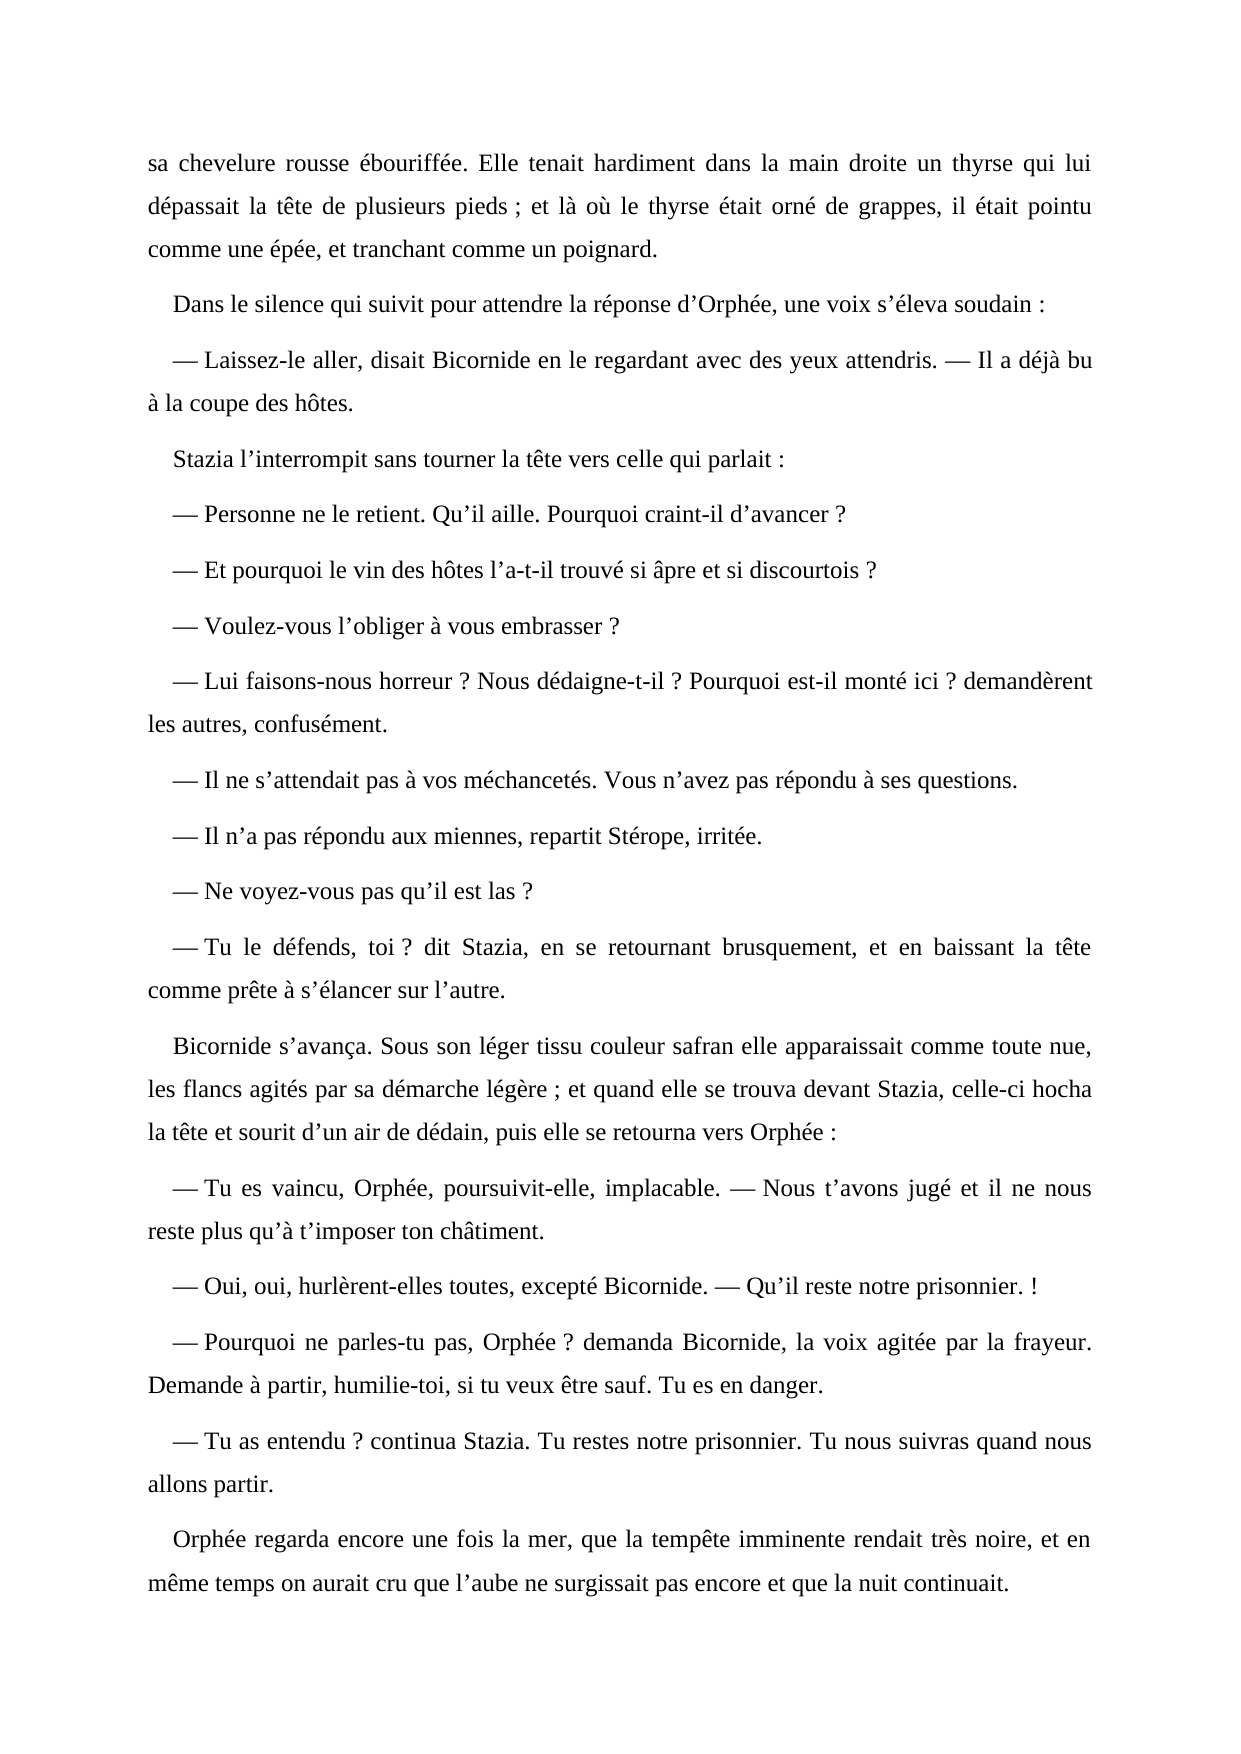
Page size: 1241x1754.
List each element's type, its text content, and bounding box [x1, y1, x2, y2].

text Orphée regarda encore une fois la mer, que la tempête imminente rendait très noire, et en même temps on aurait cru que l’aube ne surgissait pas encore et que la nuit continuait. [148, 1524, 1093, 1596]
text — Il n’a pas répondu aux miennes, repartit Stérope, irritée. [148, 821, 1093, 849]
text — Personne ne le retient. Qu’il aille. Pourquoi craint-il d’avancer ? [148, 499, 1093, 528]
text Bicornide s’avança. Sous son léger tissu couleur safran elle apparaissait comme toute nue, les flancs agités par sa démarche légère ; et quand elle se trouva devant Stazia, celle-ci hocha la tête et sourit d’un air de dédain, puis elle se retourna vers Orphée : [148, 1031, 1093, 1146]
text — Pourquoi ne parles-tu pas, Orphée ? demanda Bicornide, la voix agitée par la frayeur. Demande à partir, humilie-toi, si tu veux être sauf. Tu es en danger. [148, 1327, 1093, 1399]
text — Ne voyez-vous pas qu’il est las ? [148, 876, 1093, 905]
text Stazia l’interrompit sans tourner la tête vers celle qui parlait : [148, 444, 1093, 473]
text — Voulez-vous l’obliger à vous embrasser ? [148, 611, 1093, 639]
text — Tu es vaincu, Orphée, poursuivit-elle, implacable. — Nous t’avons jugé et il ne nous reste plus qu’à t’imposer ton châtiment. [148, 1173, 1093, 1244]
text sa chevelure rousse ébouriffée. Elle tenait hardiment dans la main droite un thyrse qui lui dépassait la tête de plusieurs pieds ; et là où le thyrse était orné de grappes, il était pointu comme une épée, et tranchant comme un poignard. [148, 148, 1093, 263]
text — Il ne s’attendait pas à vos méchancetés. Vous n’avez pas répondu à ses questions. [148, 765, 1093, 794]
text Dans le silence qui suivit pour attendre la réponse d’Orphée, une voix s’éleva soudain : [148, 289, 1093, 318]
text — Lui faisons-nous horreur ? Nous dédaigne-t-il ? Pourquoi est-il monté ici ? demandèrent les autres, confusément. [148, 666, 1093, 738]
text — Laissez-le aller, disait Bicornide en le regardant avec des yeux attendris. — Il a déjà bu à la coupe des hôtes. [148, 345, 1093, 417]
text — Et pourquoi le vin des hôtes l’a-t-il trouvé si âpre et si discourtois ? [148, 555, 1093, 584]
text — Tu as entendu ? continua Stazia. Tu restes notre prisonnier. Tu nous suivras quand nous allons partir. [148, 1426, 1093, 1498]
text — Tu le défends, toi ? dit Stazia, en se retournant brusquement, et en baissant la tête comme prête à s’élancer sur l’autre. [148, 932, 1093, 1004]
text — Oui, oui, hurlèrent-elles toutes, excepté Bicornide. — Qu’il reste notre prisonnier. ! [148, 1271, 1093, 1300]
